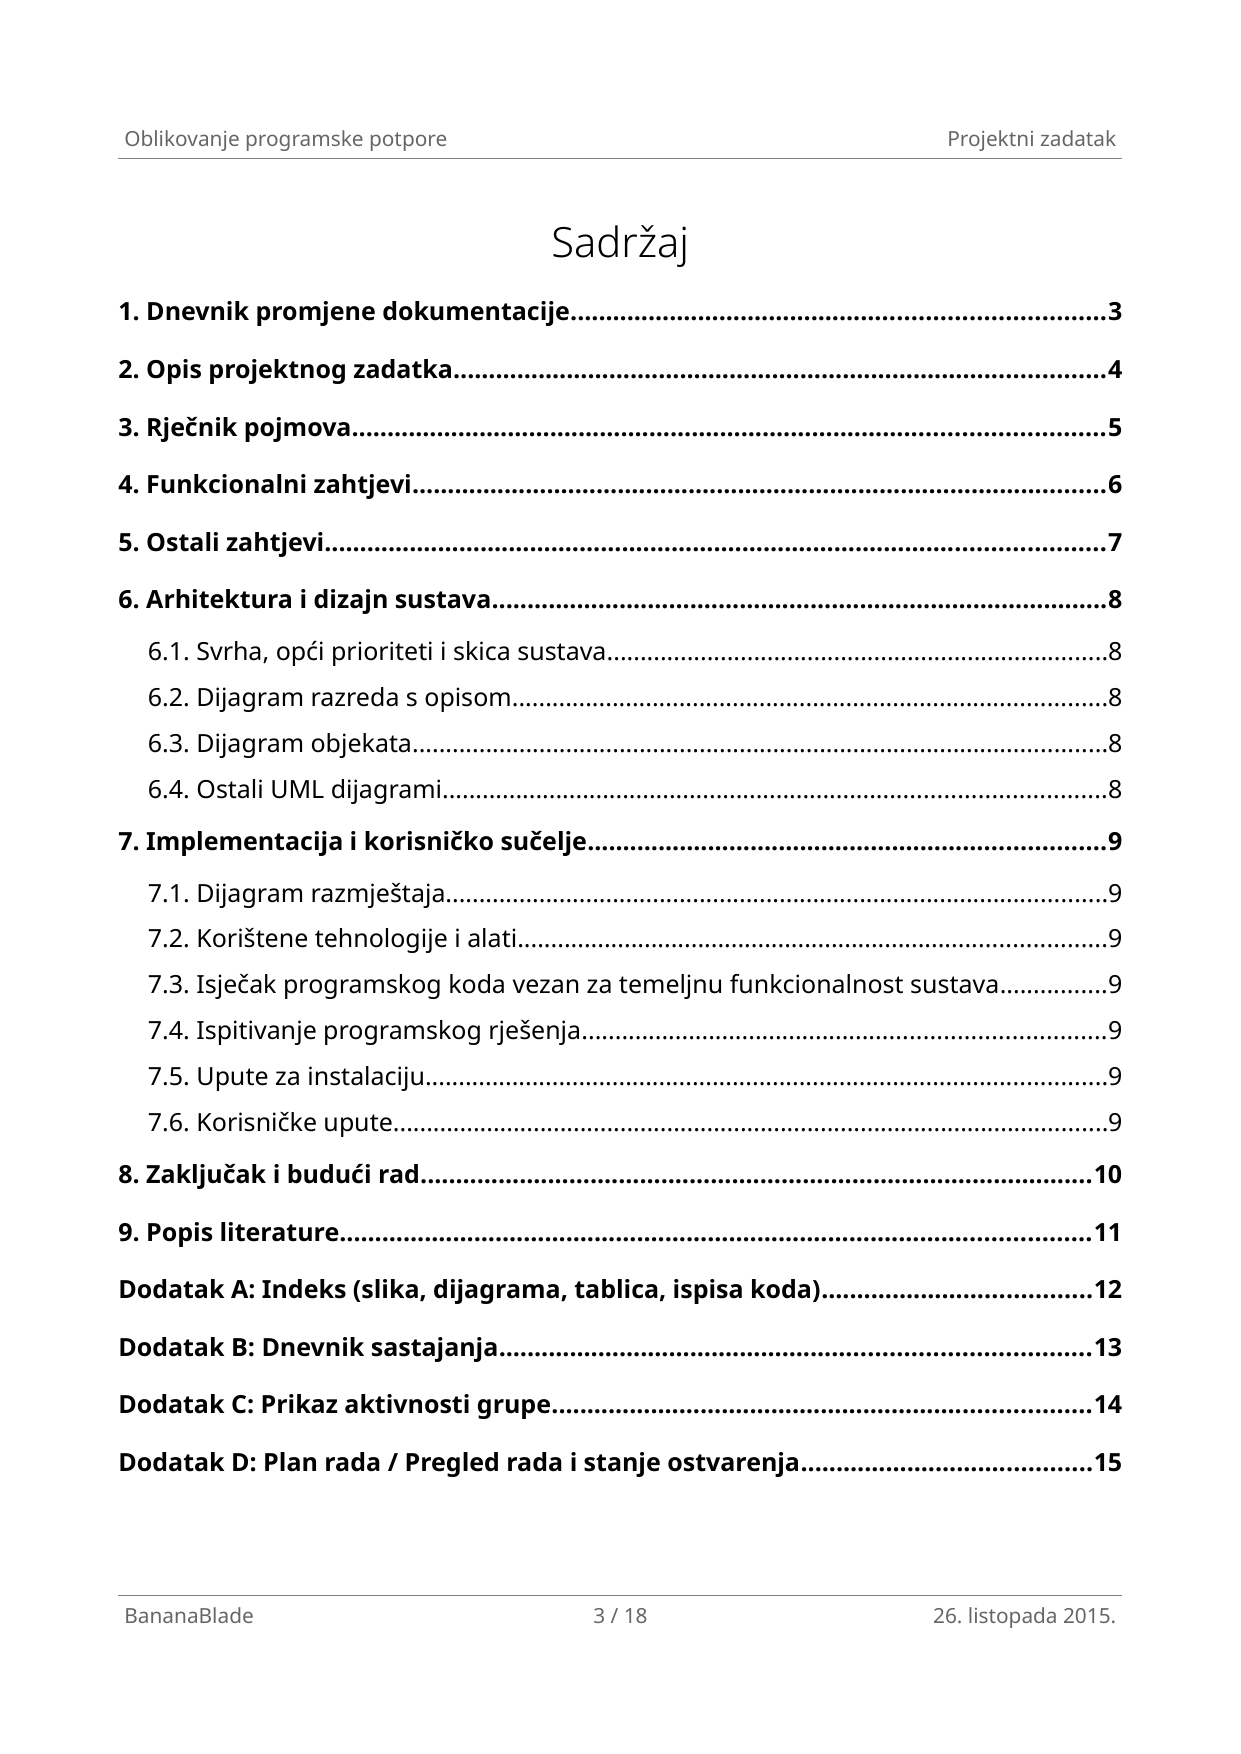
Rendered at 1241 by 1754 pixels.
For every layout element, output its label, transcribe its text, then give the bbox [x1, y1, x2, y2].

text Dodatak D: Plan rada / Pregled rada i stanje ostvarenja 15 [118, 1445, 1122, 1479]
text 7.6. Korisničke upute 9 [148, 1105, 1122, 1139]
text Dodatak A: Indeks (slika, dijagrama, tablica, ispisa koda) 12 [118, 1272, 1122, 1306]
text 6.3. Dijagram objekata 8 [148, 726, 1122, 760]
text 5. Ostali zahtjevi 7 [118, 524, 1122, 558]
text 7.4. Ispitivanje programskog rješenja 9 [148, 1013, 1122, 1047]
text 7.5. Upute za instalaciju 9 [148, 1059, 1122, 1093]
text 6. Arhitektura i dizajn sustava 8 [118, 582, 1122, 616]
text Dodatak C: Prikaz aktivnosti grupe 14 [118, 1387, 1122, 1421]
text 4. Funkcionalni zahtjevi 6 [118, 467, 1122, 501]
subtitle Sadržaj [118, 213, 1122, 270]
text 1. Dnevnik promjene dokumentacije 3 [118, 294, 1122, 328]
text 7. Implementacija i korisničko sučelje 9 [118, 823, 1122, 857]
text 6.1. Svrha, opći prioriteti i skica sustava 8 [148, 634, 1122, 668]
text 7.2. Korištene tehnologije i alati 9 [148, 921, 1122, 955]
text Dodatak B: Dnevnik sastajanja 13 [118, 1329, 1122, 1363]
text 7.1. Dijagram razmještaja 9 [148, 875, 1122, 909]
text 3. Rječnik pojmova 5 [118, 409, 1122, 443]
text 8. Zaključak i budući rad 10 [118, 1157, 1122, 1191]
text 6.2. Dijagram razreda s opisom 8 [148, 680, 1122, 714]
text 6.4. Ostali UML dijagrami 8 [148, 772, 1122, 806]
text 2. Opis projektnog zadatka 4 [118, 352, 1122, 386]
text 9. Popis literature 11 [118, 1214, 1122, 1248]
text 7.3. Isječak programskog koda vezan za temeljnu funkcionalnost sustava 9 [148, 967, 1122, 1001]
